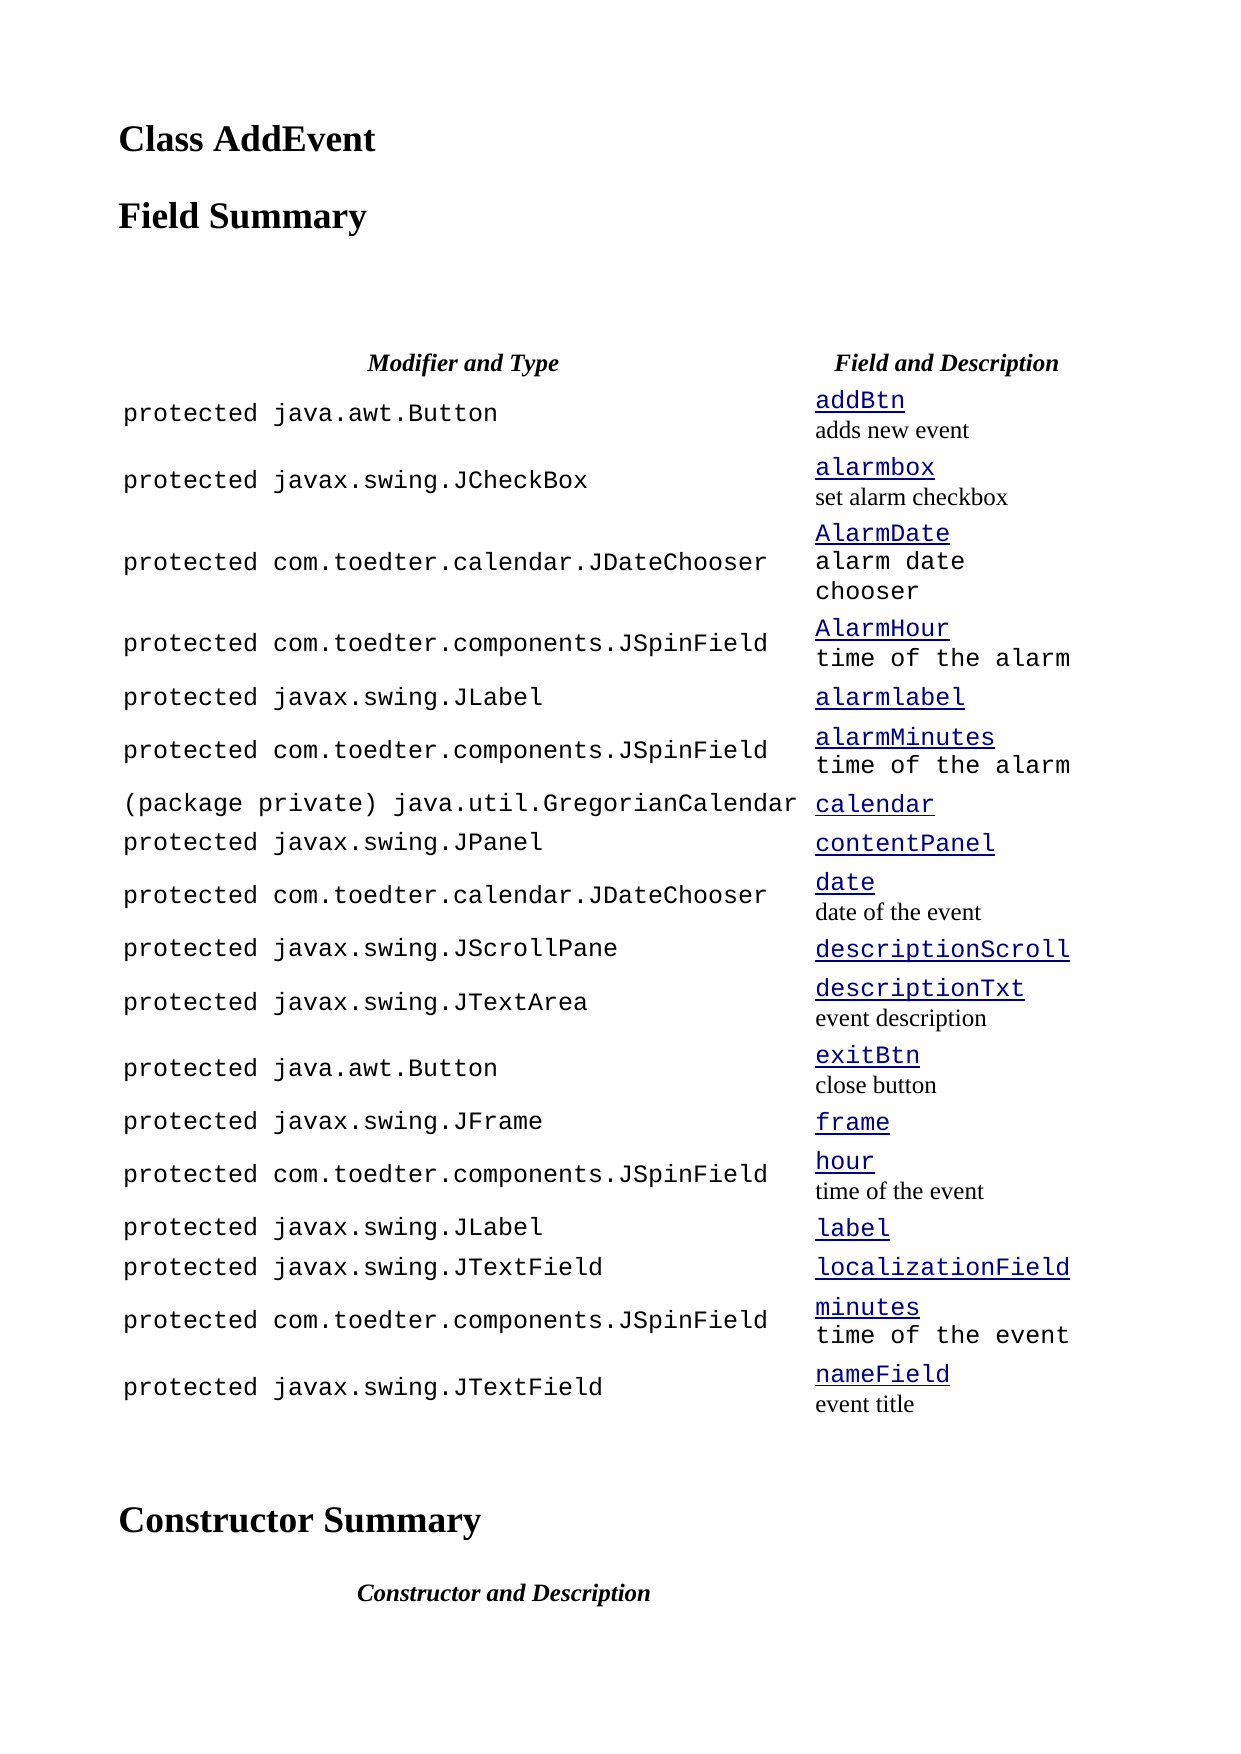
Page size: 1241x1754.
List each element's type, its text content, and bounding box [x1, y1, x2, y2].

table_cell descriptionScroll [811, 931, 1085, 970]
table_cell exitBtn close button [811, 1037, 1085, 1103]
table_cell protected java.awt.Button [118, 382, 811, 448]
table_cell AlarmDate alarm date chooser [811, 515, 1085, 611]
table_cell protected javax.swing.JTextField [118, 1355, 811, 1422]
table_cell frame [811, 1104, 1085, 1143]
table_cell minutes time of the event [811, 1288, 1085, 1355]
table_cell label [811, 1210, 1085, 1249]
table_cell alarmlabel [811, 679, 1085, 718]
subtitle Constructor Summary [118, 1499, 1122, 1541]
table_cell contentPanel [811, 825, 1085, 864]
table_header Modifier and Type [118, 345, 811, 382]
table_cell protected javax.swing.JCheckBox [118, 449, 811, 515]
table_cell protected javax.swing.JTextArea [118, 970, 811, 1037]
table_cell date date of the event [811, 864, 1085, 931]
table_cell alarmMinutes time of the alarm [811, 718, 1085, 785]
table_cell calendar [811, 785, 1085, 824]
table_cell protected java.awt.Button [118, 1037, 811, 1103]
table_cell localizationField [811, 1249, 1085, 1288]
subtitle Class AddEvent [118, 118, 1122, 160]
table_cell protected com.toedter.components.JSpinField [118, 1143, 811, 1209]
table_cell protected com.toedter.components.JSpinField [118, 1288, 811, 1355]
table_cell protected javax.swing.JScrollPane [118, 931, 811, 970]
table_cell protected javax.swing.JLabel [118, 679, 811, 718]
table_cell protected javax.swing.JTextField [118, 1249, 811, 1288]
table_cell addBtn adds new event [811, 382, 1085, 448]
table_header Field and Description [811, 345, 1085, 382]
table_cell protected com.toedter.components.JSpinField [118, 611, 811, 679]
table_cell (package private) java.util.GregorianCalendar [118, 785, 811, 824]
table_cell protected javax.swing.JPanel [118, 825, 811, 864]
table_cell AlarmHour time of the alarm [811, 611, 1085, 679]
table_cell descriptionTxt event description [811, 970, 1085, 1037]
table_cell alarmbox set alarm checkbox [811, 449, 1085, 515]
table_cell protected com.toedter.calendar.JDateChooser [118, 515, 811, 611]
table_cell protected javax.swing.JLabel [118, 1210, 811, 1249]
table_cell protected com.toedter.calendar.JDateChooser [118, 864, 811, 931]
subtitle Field Summary [118, 195, 1122, 237]
table_cell protected javax.swing.JFrame [118, 1104, 811, 1143]
table_cell nameField event title [811, 1355, 1085, 1422]
table_cell protected com.toedter.components.JSpinField [118, 718, 811, 785]
table_cell hour time of the event [811, 1143, 1085, 1209]
table_header Constructor and Description [118, 1574, 892, 1611]
